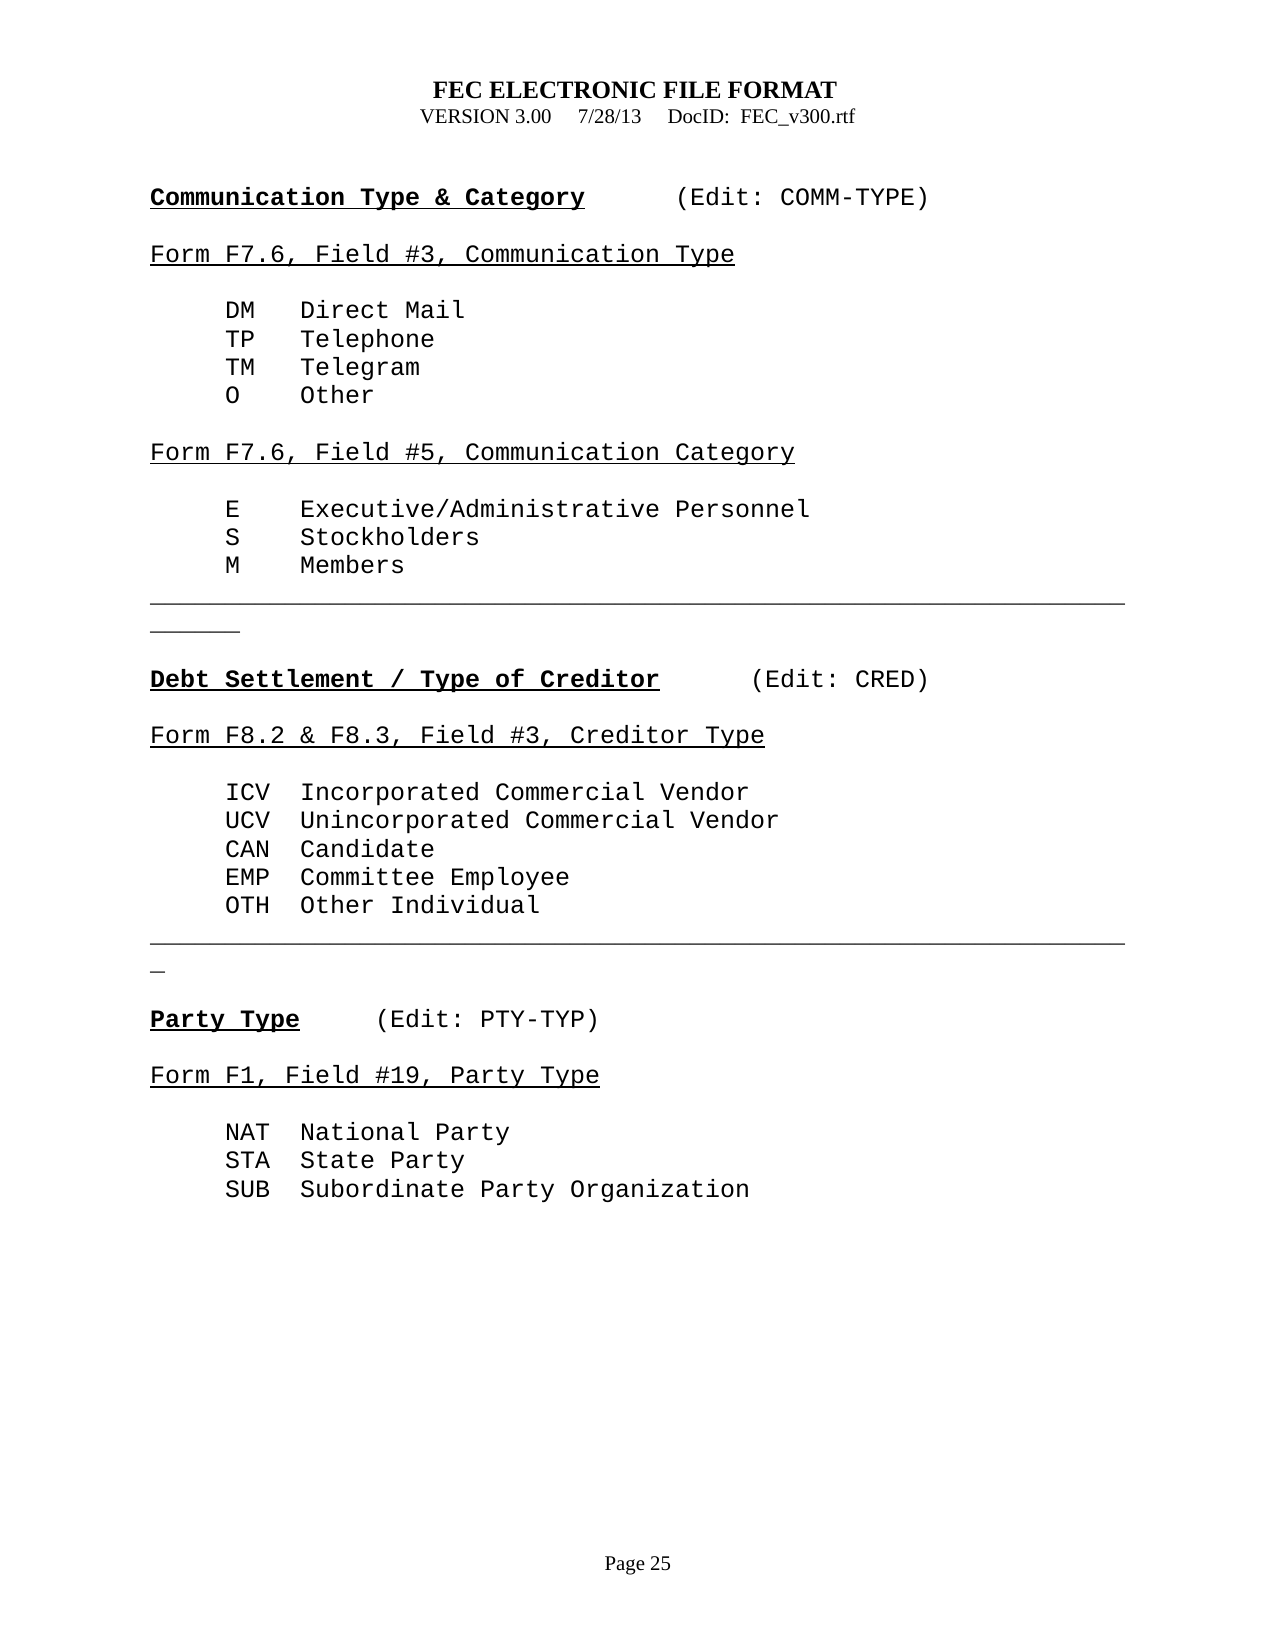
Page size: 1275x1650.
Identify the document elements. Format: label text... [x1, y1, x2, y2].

text UCV Unincorporated Commercial Vendor [150, 808, 1125, 836]
text TP Telephone [150, 326, 1125, 354]
text E Executive/Administrative Personnel [150, 496, 1125, 524]
text _________________________________________________________________ [150, 581, 1125, 604]
text Form F7.6, Field #3, Communication Type [150, 241, 1125, 269]
text _ [150, 945, 1125, 978]
text _________________________________________________________________ [150, 921, 1125, 944]
text Debt Settlement / Type of Creditor (Edit: CRED) [150, 666, 1125, 694]
text EMP Committee Employee [150, 864, 1125, 893]
text Form F8.2 & F8.3, Field #3, Creditor Type [150, 723, 1125, 751]
text Communication Type & Category (Edit: COMM-TYPE) [150, 184, 1125, 213]
text CAN Candidate [150, 836, 1125, 864]
text O Other [150, 383, 1125, 411]
text SUB Subordinate Party Organization [150, 1176, 1125, 1204]
text M Members [150, 553, 1125, 581]
text ICV Incorporated Commercial Vendor [150, 779, 1125, 808]
text Form F1, Field #19, Party Type [150, 1063, 1125, 1091]
text S Stockholders [150, 524, 1125, 553]
text DM Direct Mail [150, 298, 1125, 326]
text TM Telegram [150, 354, 1125, 383]
text ______ [150, 605, 1125, 638]
text NAT National Party [150, 1119, 1125, 1148]
text Party Type (Edit: PTY-TYP) [150, 1006, 1125, 1034]
text Form F7.6, Field #5, Communication Category [150, 439, 1125, 468]
text OTH Other Individual [150, 893, 1125, 921]
text STA State Party [150, 1148, 1125, 1176]
